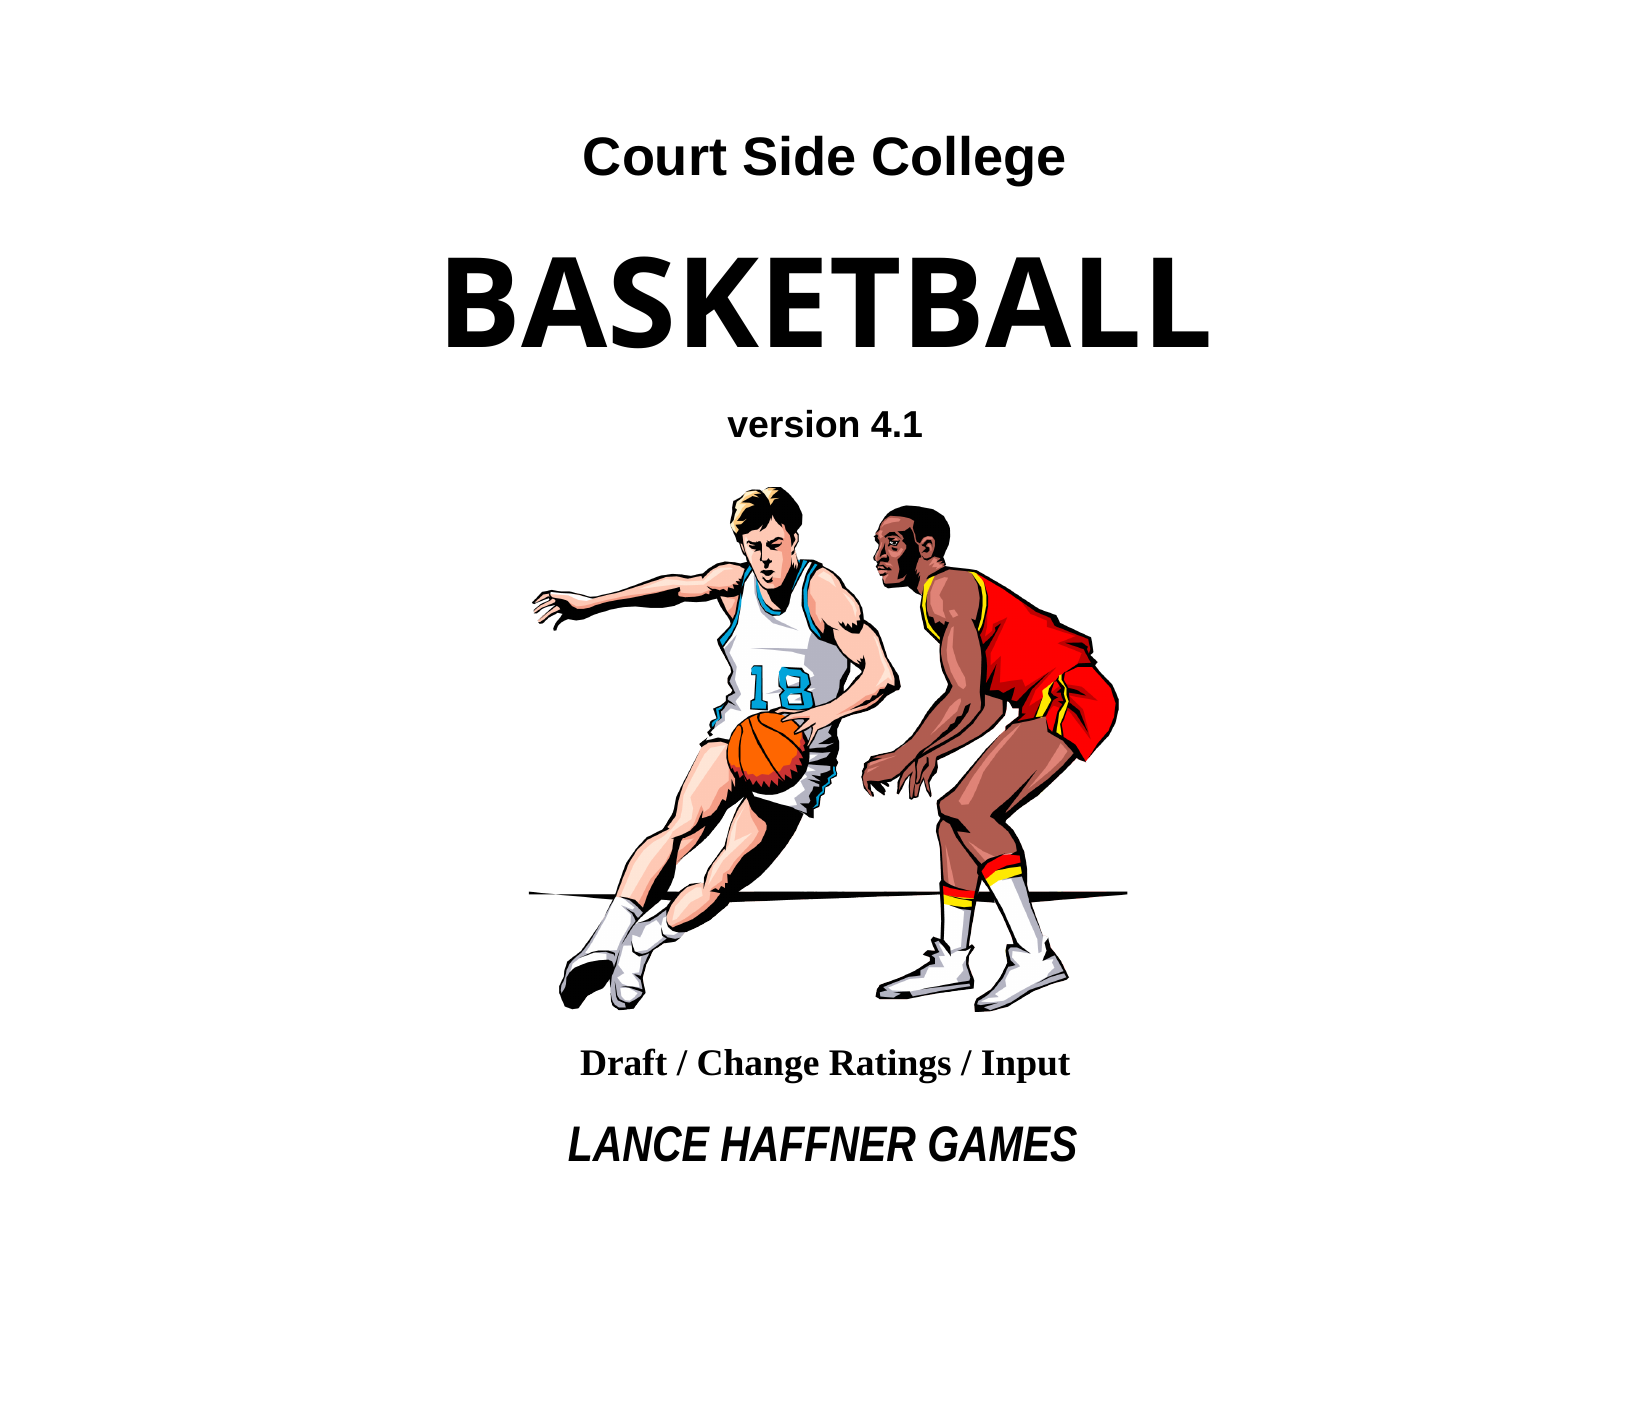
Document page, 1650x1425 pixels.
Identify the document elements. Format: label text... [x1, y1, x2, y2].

text LANCE HAFFNER GAMES [118, 1115, 1532, 1172]
subtitle version 4.1 [118, 403, 1532, 446]
title BASKETBALL [118, 214, 1532, 384]
picture [528, 487, 1129, 1012]
text Draft / Change Ratings / Input [118, 1041, 1532, 1084]
subtitle Court Side College [118, 124, 1532, 187]
